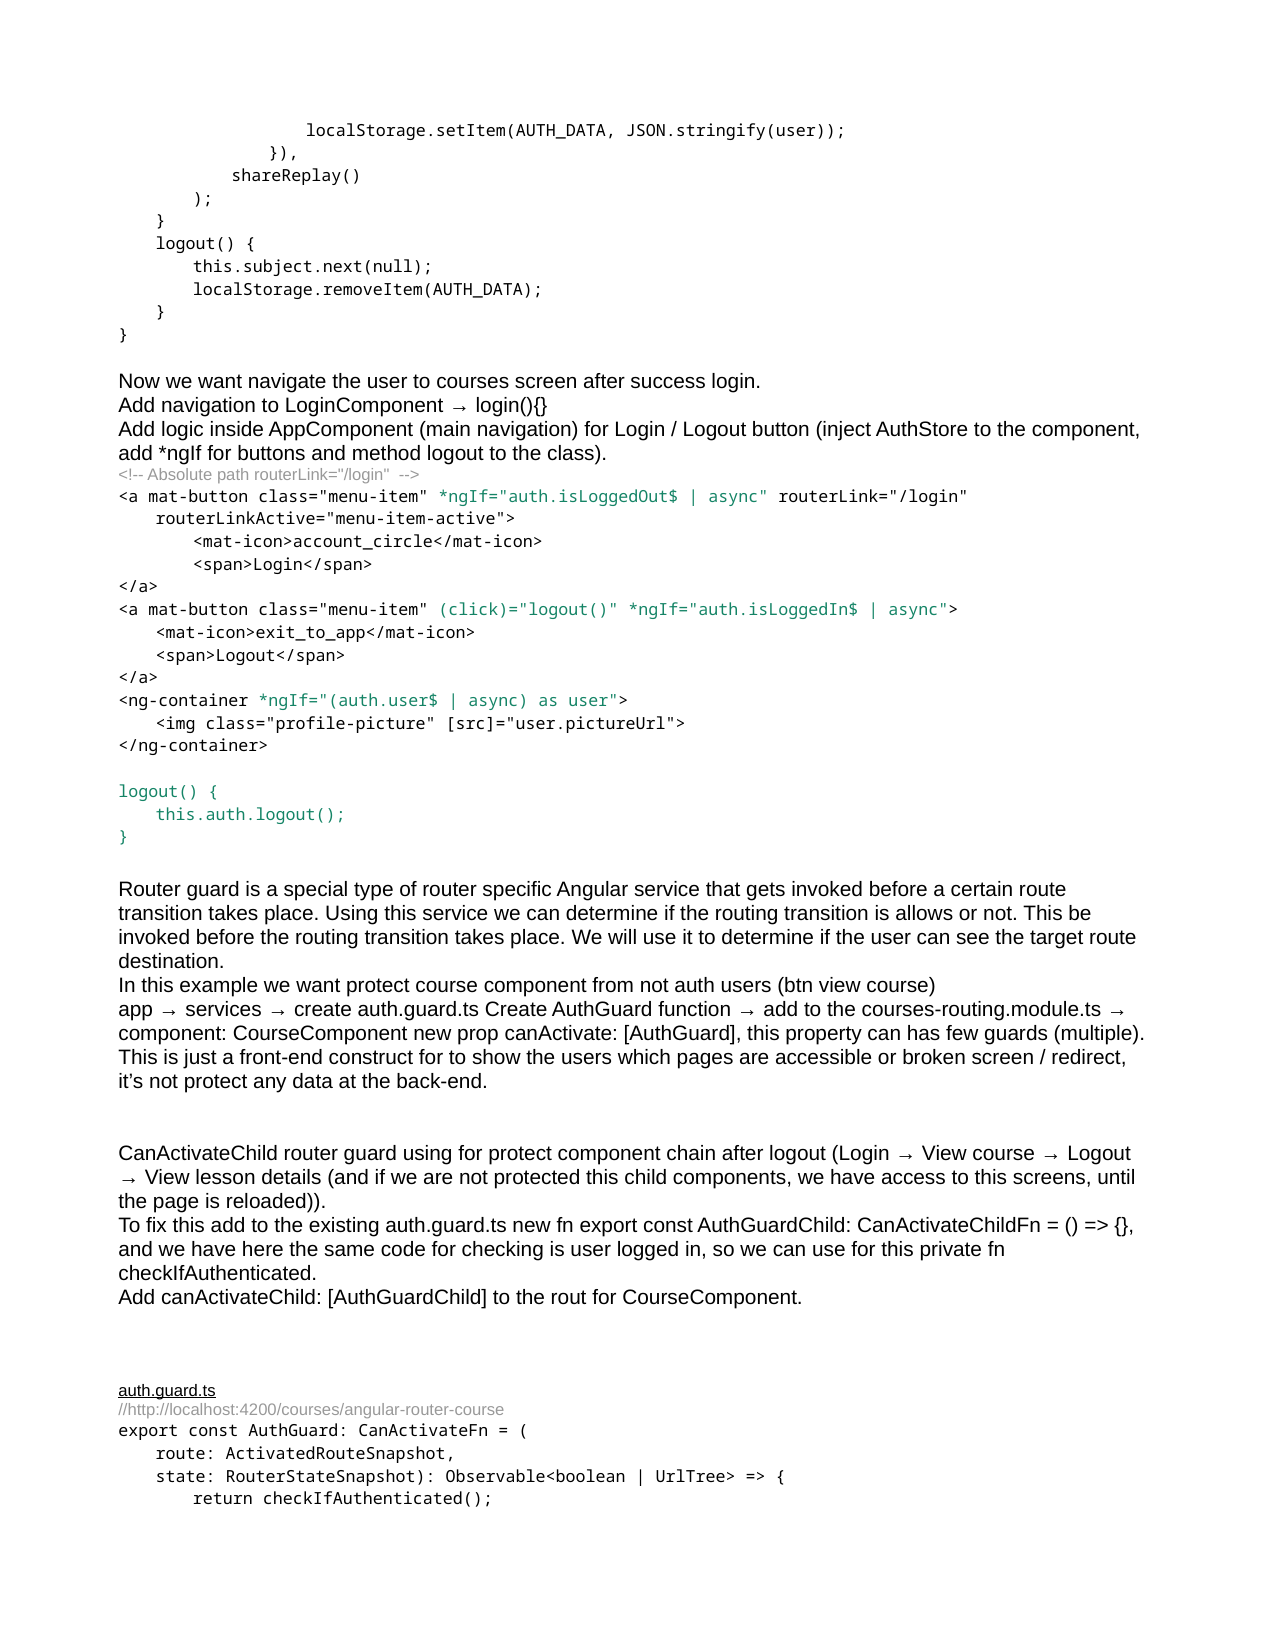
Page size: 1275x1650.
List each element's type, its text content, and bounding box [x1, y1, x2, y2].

text auth.guard.ts [118, 1380, 1157, 1399]
text </a> [118, 575, 1157, 598]
text } [118, 825, 1157, 847]
text Add logic inside AppComponent (main navigation) for Login / Logout button (inject AuthStore to the component, add *ngIf for buttons and method logout to the class). [118, 417, 1157, 465]
text <mat-icon>account_circle</mat-icon> [118, 529, 1157, 552]
text <mat-icon>exit_to_app</mat-icon> [118, 620, 1157, 643]
text Add canActivateChild: [AuthGuardChild] to the rout for CourseComponent. [118, 1284, 1157, 1308]
text <ng-container *ngIf="(auth.user$ | async) as user"> [118, 688, 1157, 711]
text <a mat-button class="menu-item" *ngIf="auth.isLoggedOut$ | async" routerLink="/login" [118, 484, 1157, 507]
text } [118, 209, 1157, 232]
text To fix this add to the existing auth.guard.ts new fn export const AuthGuardChild: CanActivateChildFn = () => {}, and we have here the same code for checking is user logged in, so we can use for this private fn checkIfAuthenticated. [118, 1213, 1157, 1284]
text } [118, 322, 1157, 345]
text }), [118, 141, 1157, 163]
text <!-- Absolute path routerLink="/login" --> [118, 465, 1157, 484]
text logout() { [118, 779, 1157, 802]
text ); [118, 186, 1157, 209]
text route: ActivatedRouteSnapshot, [118, 1441, 1157, 1464]
text <span>Login</span> [118, 552, 1157, 575]
text } [118, 300, 1157, 322]
text Add navigation to LoginComponent → login(){} [118, 393, 1157, 417]
text localStorage.removeItem(AUTH_DATA); [118, 277, 1157, 300]
text <a mat-button class="menu-item" (click)="logout()" *ngIf="auth.isLoggedIn$ | async"> [118, 598, 1157, 620]
text //http://localhost:4200/courses/angular-router-course [118, 1399, 1157, 1419]
text this.subject.next(null); [118, 254, 1157, 277]
text app → services → create auth.guard.ts Create AuthGuard function → add to the courses-routing.module.ts → component: CourseComponent new prop canActivate: [AuthGuard], this property can has few guards (multiple). [118, 997, 1157, 1045]
text In this example we want protect course component from not auth users (btn view course) [118, 973, 1157, 997]
text export const AuthGuard: CanActivateFn = ( [118, 1419, 1157, 1441]
text Router guard is a special type of router specific Angular service that gets invoked before a certain route transition takes place. Using this service we can determine if the routing transition is allows or not. This be invoked before the routing transition takes place. We will use it to determine if the user can see the target route destination. [118, 877, 1157, 973]
text localStorage.setItem(AUTH_DATA, JSON.stringify(user)); [118, 118, 1157, 141]
text routerLinkActive="menu-item-active"> [118, 507, 1157, 529]
text CanActivateChild router guard using for protect component chain after logout (Login → View course → Logout → View lesson details (and if we are not protected this child components, we have access to this screens, until the page is reloaded)). [118, 1141, 1157, 1213]
text return checkIfAuthenticated(); [118, 1487, 1157, 1509]
text </ng-container> [118, 734, 1157, 757]
text Now we want navigate the user to courses screen after success login. [118, 369, 1157, 393]
text logout() { [118, 232, 1157, 254]
text </a> [118, 666, 1157, 688]
text <img class="profile-picture" [src]="user.pictureUrl"> [118, 711, 1157, 734]
text This is just a front-end construct for to show the users which pages are accessible or broken screen / redirect, it’s not protect any data at the back-end. [118, 1045, 1157, 1093]
text this.auth.logout(); [118, 802, 1157, 825]
text state: RouterStateSnapshot): Observable<boolean | UrlTree> => { [118, 1464, 1157, 1487]
text <span>Logout</span> [118, 643, 1157, 666]
text shareReplay() [118, 163, 1157, 186]
